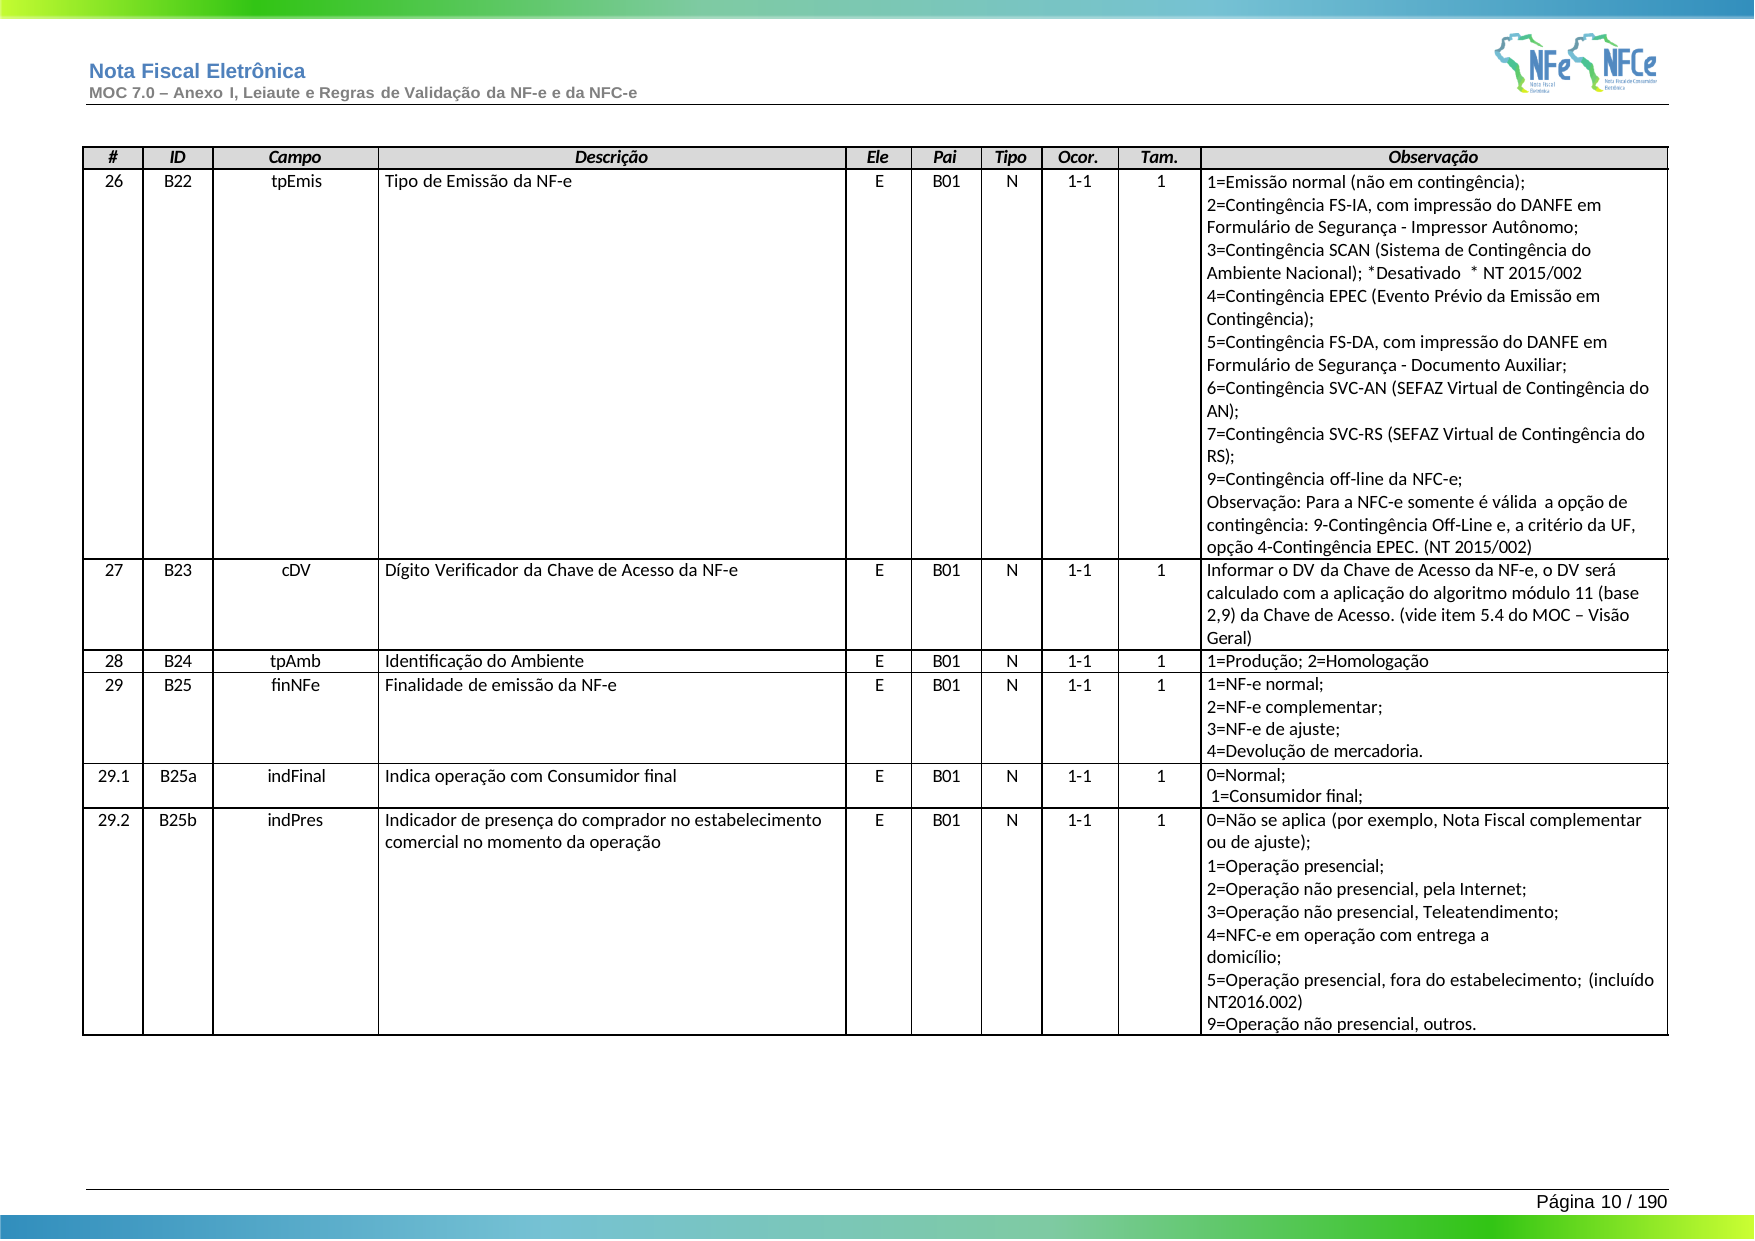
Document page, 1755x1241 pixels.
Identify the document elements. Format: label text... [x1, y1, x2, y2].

table_cell B22 [144, 170, 212, 558]
table_header Tam. [1119, 148, 1200, 168]
table_cell 1-1 [1043, 560, 1118, 649]
table_cell 29 [84, 673, 142, 762]
table_cell tpEmis [214, 170, 378, 558]
table_cell 1 [1119, 651, 1200, 672]
table_cell 1 [1119, 809, 1200, 1034]
table_cell E [847, 170, 911, 558]
table_cell 26 [84, 170, 142, 558]
table_cell B01 [912, 809, 981, 1034]
table_header Ele [847, 148, 911, 168]
table_cell N [982, 170, 1041, 558]
table_cell Tipo de Emissão da NF-e [379, 170, 845, 558]
table_cell 29.1 [84, 764, 142, 807]
table_cell B25 [144, 673, 212, 762]
table_cell N [982, 651, 1041, 672]
table_header Observação [1202, 148, 1667, 168]
table_cell indPres [214, 809, 378, 1034]
table_cell 27 [84, 560, 142, 649]
table_cell 0=Não se aplica (por exemplo, Nota Fiscal complementar ou de ajuste); 1=Operação presencial; 2=Operação não presencial, pela Internet; 3=Operação não presencial, Teleatendimento; 4=NFC-e em operação com entrega a domicílio; 5=Operação presencial, fora do estabelecimento; (incluído NT2016.002) 9=Operação não presencial, outros. [1202, 809, 1667, 1034]
table_cell N [982, 764, 1041, 807]
table_cell 28 [84, 651, 142, 672]
table_header # [84, 148, 142, 168]
table_cell 29.2 [84, 809, 142, 1034]
table_cell 1 [1119, 764, 1200, 807]
table_cell B01 [912, 673, 981, 762]
table_cell cDV [214, 560, 378, 649]
table_header Ocor. [1043, 148, 1118, 168]
table_header ID [144, 148, 212, 168]
table_cell 1 [1119, 170, 1200, 558]
table_cell N [982, 809, 1041, 1034]
table_header Pai [912, 148, 981, 168]
table_cell tpAmb [214, 651, 378, 672]
table_cell 1=NF-e normal; 2=NF-e complementar; 3=NF-e de ajuste; 4=Devolução de mercadoria. [1202, 673, 1667, 762]
table_cell 1 [1119, 560, 1200, 649]
table_cell Informar o DV da Chave de Acesso da NF-e, o DV será calculado com a aplicação do algoritmo módulo 11 (base 2,9) da Chave de Acesso. (vide item 5.4 do MOC – Visão Geral) [1202, 560, 1667, 649]
table_header Descrição [379, 148, 845, 168]
table_header Tipo [982, 148, 1041, 168]
table_cell E [847, 809, 911, 1034]
table_cell finNFe [214, 673, 378, 762]
table_cell E [847, 764, 911, 807]
table_cell N [982, 560, 1041, 649]
table_cell E [847, 560, 911, 649]
table_cell 1-1 [1043, 673, 1118, 762]
table_cell 1-1 [1043, 170, 1118, 558]
table_cell indFinal [214, 764, 378, 807]
table_cell N [982, 673, 1041, 762]
table_cell B24 [144, 651, 212, 672]
table_cell 0=Normal; 1=Consumidor final; [1202, 764, 1667, 807]
table_cell Indica operação com Consumidor final [379, 764, 845, 807]
table_cell B01 [912, 170, 981, 558]
table_cell B01 [912, 560, 981, 649]
table_cell E [847, 651, 911, 672]
table_cell 1=Produção; 2=Homologação [1202, 651, 1667, 672]
table_cell Dígito Verificador da Chave de Acesso da NF-e [379, 560, 845, 649]
table_cell 1 [1119, 673, 1200, 762]
table_cell 1-1 [1043, 764, 1118, 807]
table_cell B01 [912, 764, 981, 807]
table_header Campo [214, 148, 378, 168]
table_cell B01 [912, 651, 981, 672]
table_cell B25a [144, 764, 212, 807]
table_cell Identificação do Ambiente [379, 651, 845, 672]
table_cell Indicador de presença do comprador no estabelecimento comercial no momento da operação [379, 809, 845, 1034]
table_cell E [847, 673, 911, 762]
table_cell 1-1 [1043, 651, 1118, 672]
table_cell B25b [144, 809, 212, 1034]
table_cell 1-1 [1043, 809, 1118, 1034]
table_cell 1=Emissão normal (não em contingência); 2=Contingência FS-IA, com impressão do DANFE em Formulário de Segurança - Impressor Autônomo; 3=Contingência SCAN (Sistema de Contingência do Ambiente Nacional); *Desativado * NT 2015/002 4=Contingência EPEC (Evento Prévio da Emissão em Contingência); 5=Contingência FS-DA, com impressão do DANFE em Formulário de Segurança - Documento Auxiliar; 6=Contingência SVC-AN (SEFAZ Virtual de Contingência do AN); 7=Contingência SVC-RS (SEFAZ Virtual de Contingência do RS); 9=Contingência off-line da NFC-e; Observação: Para a NFC-e somente é válida a opção de contingência: 9-Contingência Off-Line e, a critério da UF, opção 4-Contingência EPEC. (NT 2015/002) [1202, 170, 1667, 558]
table_cell Finalidade de emissão da NF-e [379, 673, 845, 762]
table_cell B23 [144, 560, 212, 649]
